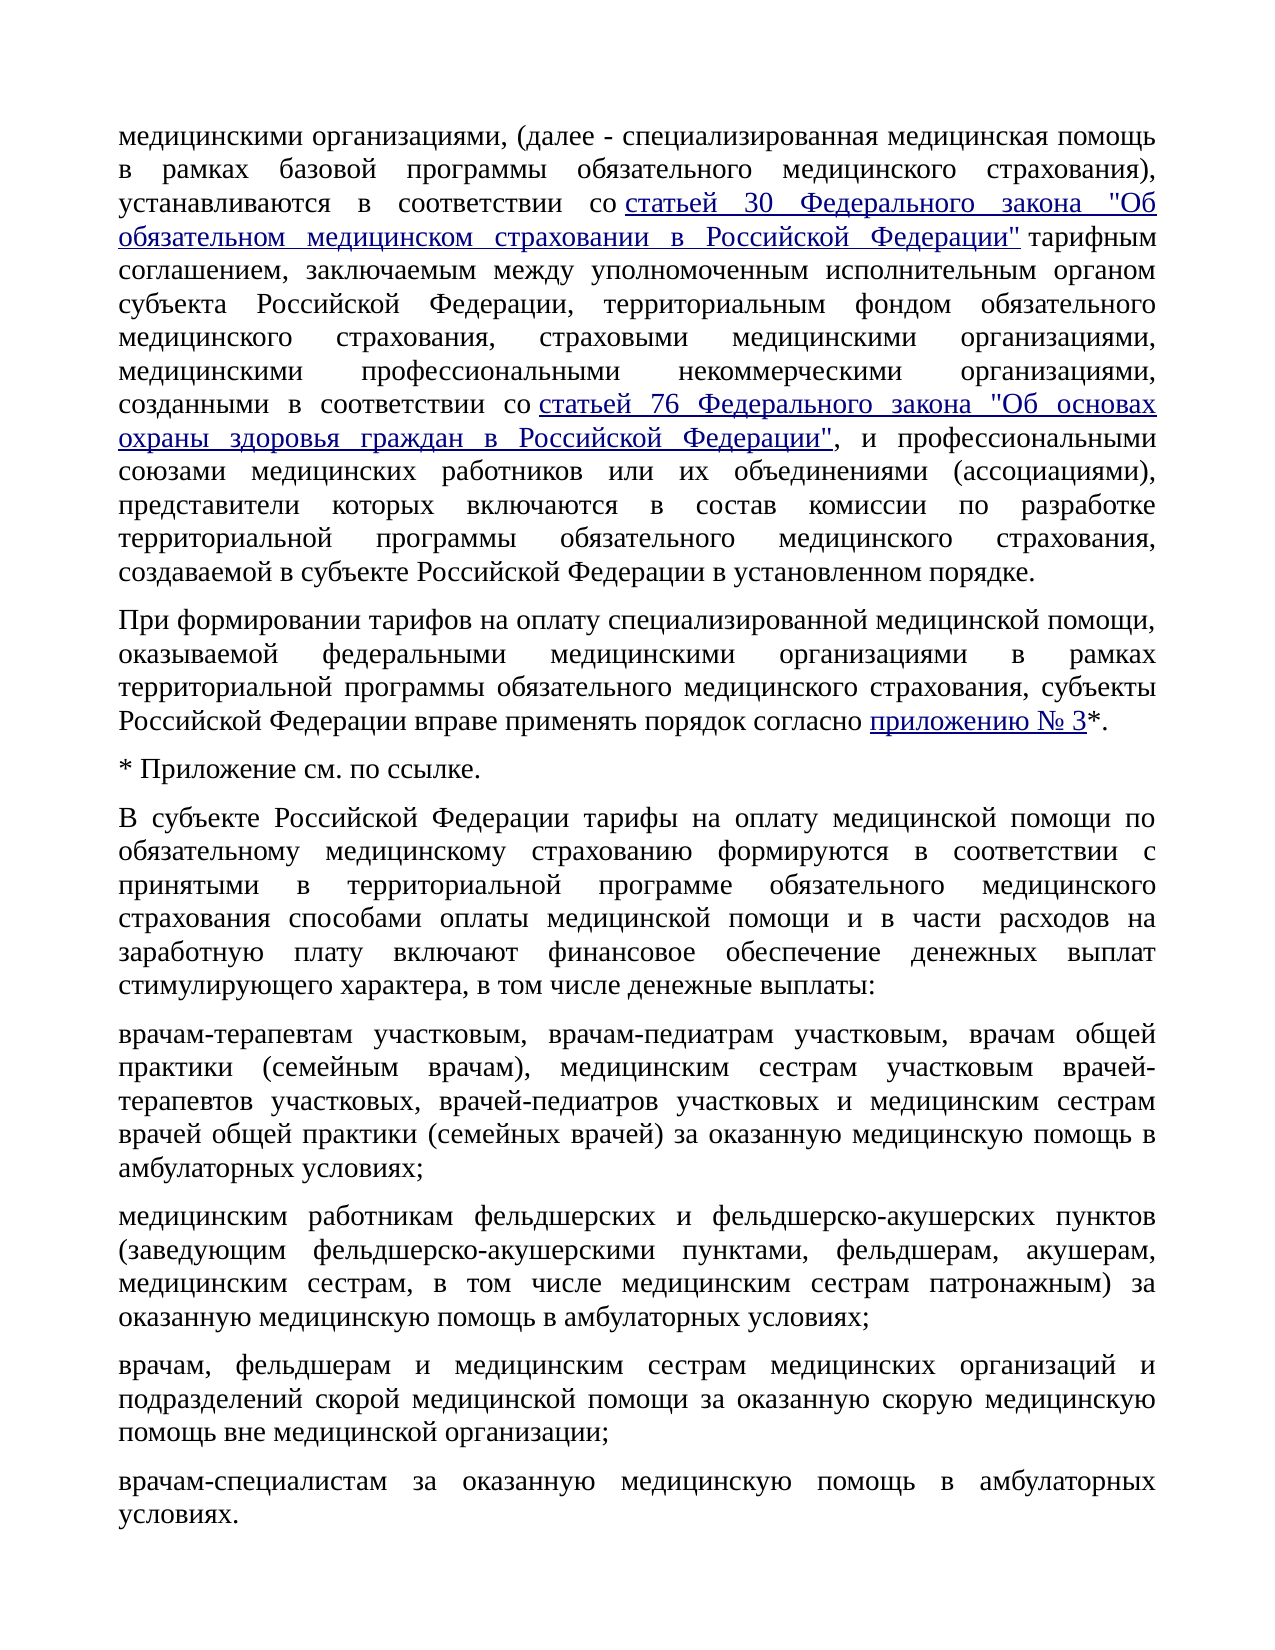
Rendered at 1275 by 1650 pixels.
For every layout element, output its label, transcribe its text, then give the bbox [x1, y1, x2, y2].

text * Приложение см. по ссылке. [118, 751, 1157, 785]
text В субъекте Российской Федерации тарифы на оплату медицинской помощи по обязательному медицинскому страхованию формируются в соответствии с принятыми в территориальной программе обязательного медицинского страхования способами оплаты медицинской помощи и в части расходов на заработную плату включают финансовое обеспечение денежных выплат стимулирующего характера, в том числе денежные выплаты: [118, 800, 1157, 1001]
text врачам-терапевтам участковым, врачам-педиатрам участковым, врачам общей практики (семейным врачам), медицинским сестрам участковым врачей-терапевтов участковых, врачей-педиатров участковых и медицинским сестрам врачей общей практики (семейных врачей) за оказанную медицинскую помощь в амбулаторных условиях; [118, 1016, 1157, 1183]
text При формировании тарифов на оплату специализированной медицинской помощи, оказываемой федеральными медицинскими организациями в рамках территориальной программы обязательного медицинского страхования, субъекты Российской Федерации вправе применять порядок согласно приложению № 3*. [118, 602, 1157, 737]
text врачам-специалистам за оказанную медицинскую помощь в амбулаторных условиях. [118, 1463, 1157, 1530]
text медицинскими организациями, (далее - специализированная медицинская помощь в рамках базовой программы обязательного медицинского страхования), устанавливаются в соответствии со статьей 30 Федерального закона "Об обязательном медицинском страховании в Российской Федерации" тарифным соглашением, заключаемым между уполномоченным исполнительным органом субъекта Российской Федерации, территориальным фондом обязательного медицинского страхования, страховыми медицинскими организациями, медицинскими профессиональными некоммерческими организациями, созданными в соответствии со статьей 76 Федерального закона "Об основах охраны здоровья граждан в Российской Федерации", и профессиональными союзами медицинских работников или их объединениями (ассоциациями), представители которых включаются в состав комиссии по разработке территориальной программы обязательного медицинского страхования, создаваемой в субъекте Российской Федерации в установленном порядке. [118, 118, 1157, 588]
text врачам, фельдшерам и медицинским сестрам медицинских организаций и подразделений скорой медицинской помощи за оказанную скорую медицинскую помощь вне медицинской организации; [118, 1347, 1157, 1448]
text медицинским работникам фельдшерских и фельдшерско-акушерских пунктов (заведующим фельдшерско-акушерскими пунктами, фельдшерам, акушерам, медицинским сестрам, в том числе медицинским сестрам патронажным) за оказанную медицинскую помощь в амбулаторных условиях; [118, 1198, 1157, 1332]
